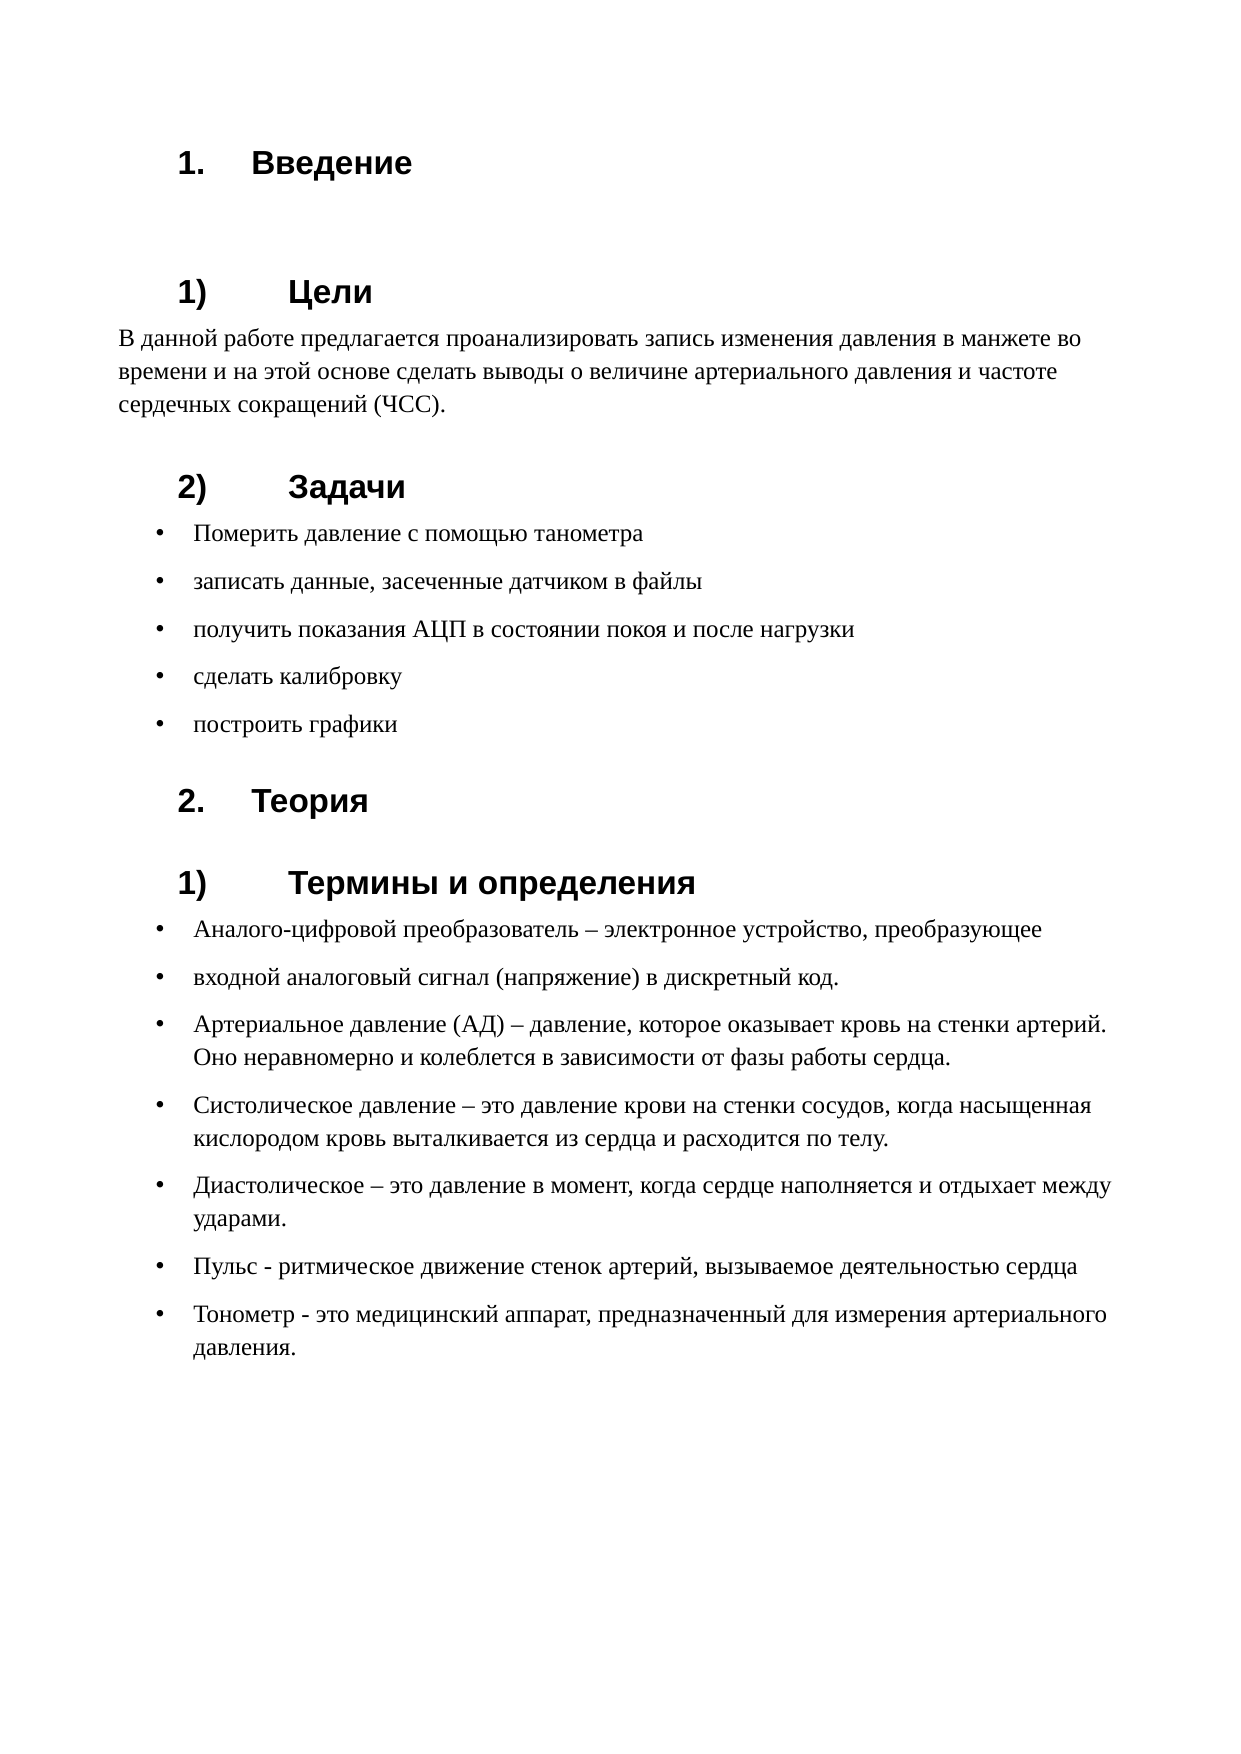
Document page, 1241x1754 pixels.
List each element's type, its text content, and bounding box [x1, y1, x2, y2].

list Пульс - ритмическое движение стенок артерий, вызываемое деятельностью сердца [156, 1251, 1122, 1280]
list сделать калибровку [156, 661, 1122, 690]
list Аналого-цифровой преобразователь – электронное устройство, преобразующее [156, 914, 1122, 943]
subtitle Теория [177, 781, 1093, 820]
list Артериальное давление (АД) – давление, которое оказывает кровь на стенки артерий. Оно неравномерно и колеблется в зависимости от фазы работы сердца. [156, 1009, 1122, 1071]
list записать данные, засеченные датчиком в файлы [156, 566, 1122, 595]
text В данной работе предлагается проанализировать запись изменения давления в манжете во времени и на этой основе сделать выводы о величине артериального давления и частоте сердечных сокращений (ЧСС). [118, 323, 1122, 418]
subtitle Термины и определения [177, 863, 1093, 902]
list получить показания АЦП в состоянии покоя и после нагрузки [156, 614, 1122, 642]
subtitle Введение [177, 143, 1093, 182]
subtitle Задачи [177, 468, 1093, 506]
subtitle Цели [177, 272, 1093, 311]
list построить графики [156, 709, 1122, 738]
list Тонометр - это медицинский аппарат, предназначенный для измерения артериального давления. [156, 1299, 1122, 1360]
list входной аналоговый сигнал (напряжение) в дискретный код. [156, 962, 1122, 990]
list Померить давление с помощью танометра [156, 518, 1122, 547]
list Систолическое давление – это давление крови на стенки сосудов, когда насыщенная кислородом кровь выталкивается из сердца и расходится по телу. [156, 1090, 1122, 1152]
list Диастолическое – это давление в момент, когда сердце наполняется и отдыхает между ударами. [156, 1170, 1122, 1232]
